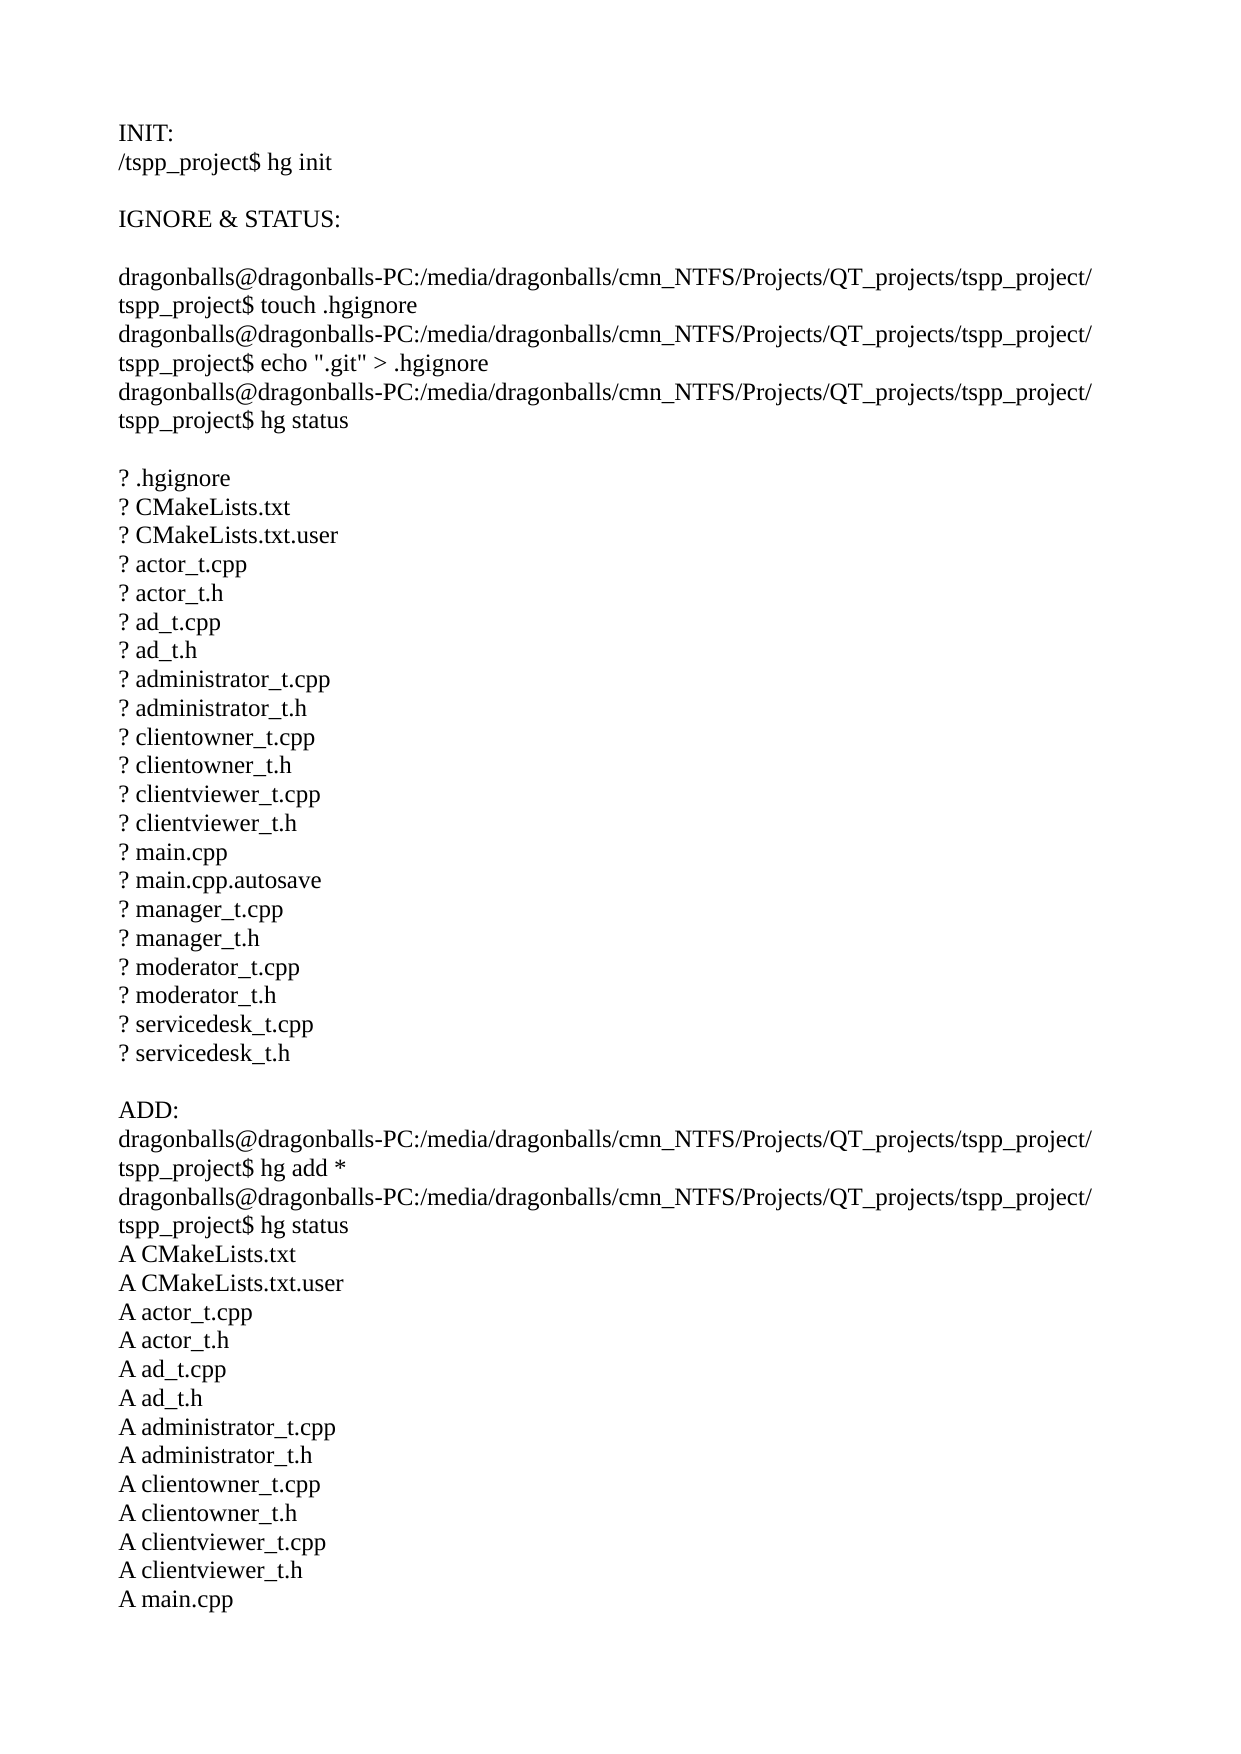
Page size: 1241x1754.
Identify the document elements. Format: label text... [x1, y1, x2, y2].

text A actor_t.h [118, 1326, 1122, 1354]
text ? administrator_t.cpp [118, 664, 1122, 693]
text A ad_t.h [118, 1383, 1122, 1412]
text IGNORE & STATUS: [118, 204, 1122, 233]
text A main.cpp [118, 1584, 1122, 1613]
text ? main.cpp.autosave [118, 866, 1122, 894]
text A actor_t.cpp [118, 1297, 1122, 1326]
text ? manager_t.h [118, 923, 1122, 952]
text ? CMakeLists.txt.user [118, 521, 1122, 549]
text ? servicedesk_t.h [118, 1038, 1122, 1067]
text ? actor_t.h [118, 578, 1122, 607]
text A clientviewer_t.cpp [118, 1527, 1122, 1556]
text A clientowner_t.h [118, 1498, 1122, 1527]
text ? ad_t.cpp [118, 607, 1122, 636]
text A administrator_t.h [118, 1441, 1122, 1469]
text dragonballs@dragonballs-PC:/media/dragonballs/cmn_NTFS/Projects/QT_projects/tspp_project/tspp_project$ hg status [118, 1182, 1122, 1239]
text A ad_t.cpp [118, 1354, 1122, 1383]
text dragonballs@dragonballs-PC:/media/dragonballs/cmn_NTFS/Projects/QT_projects/tspp_project/tspp_project$ hg status [118, 377, 1122, 434]
text dragonballs@dragonballs-PC:/media/dragonballs/cmn_NTFS/Projects/QT_projects/tspp_project/tspp_project$ echo ".git" > .hgignore [118, 319, 1122, 377]
text A administrator_t.cpp [118, 1412, 1122, 1441]
text dragonballs@dragonballs-PC:/media/dragonballs/cmn_NTFS/Projects/QT_projects/tspp_project/tspp_project$ touch .hgignore [118, 262, 1122, 319]
text dragonballs@dragonballs-PC:/media/dragonballs/cmn_NTFS/Projects/QT_projects/tspp_project/tspp_project$ hg add * [118, 1124, 1122, 1182]
text A CMakeLists.txt.user [118, 1268, 1122, 1297]
text ? CMakeLists.txt [118, 492, 1122, 521]
text A clientowner_t.cpp [118, 1469, 1122, 1498]
text A clientviewer_t.h [118, 1556, 1122, 1584]
text ? main.cpp [118, 837, 1122, 866]
text ? clientviewer_t.h [118, 808, 1122, 837]
text ? .hgignore [118, 463, 1122, 492]
text INIT: [118, 118, 1122, 147]
text ? clientviewer_t.cpp [118, 779, 1122, 808]
text ? moderator_t.cpp [118, 952, 1122, 981]
text ? actor_t.cpp [118, 549, 1122, 578]
text ? administrator_t.h [118, 693, 1122, 722]
text ? servicedesk_t.cpp [118, 1009, 1122, 1038]
text ? moderator_t.h [118, 981, 1122, 1009]
text /tspp_project$ hg init [118, 147, 1122, 176]
text ? clientowner_t.h [118, 751, 1122, 779]
text A CMakeLists.txt [118, 1239, 1122, 1268]
text ? clientowner_t.cpp [118, 722, 1122, 751]
text ADD: [118, 1096, 1122, 1124]
text ? manager_t.cpp [118, 894, 1122, 923]
text ? ad_t.h [118, 636, 1122, 664]
